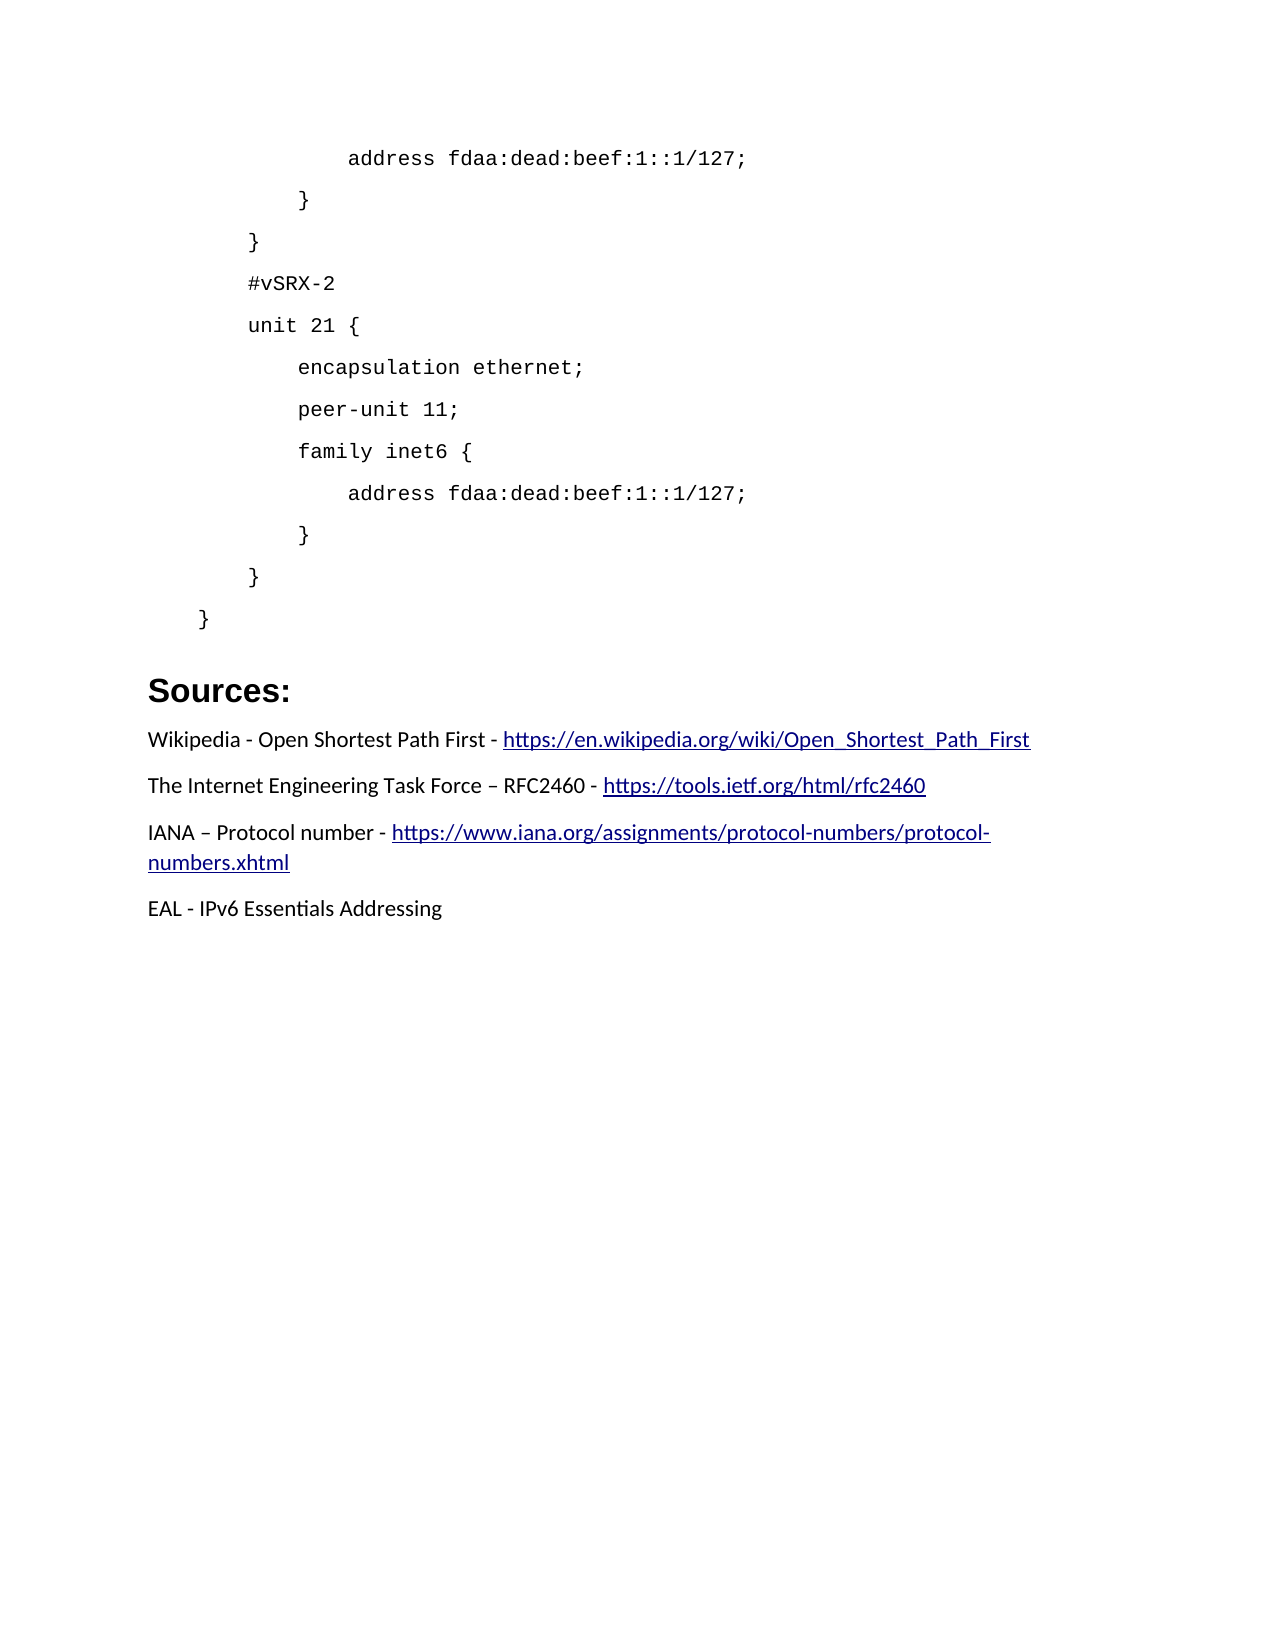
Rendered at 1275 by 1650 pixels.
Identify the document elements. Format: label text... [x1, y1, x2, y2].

text EAL - IPv6 Essentials Addressing [148, 894, 1127, 922]
text } [148, 566, 1127, 590]
subtitle Sources: [148, 671, 1127, 709]
text } [148, 524, 1127, 548]
text address fdaa:dead:beef:1::1/127; [148, 148, 1127, 171]
text } [148, 231, 1127, 255]
text } [148, 608, 1127, 632]
text unit 21 { [148, 315, 1127, 339]
text peer-unit 11; [148, 399, 1127, 422]
text #vSRX-2 [148, 273, 1127, 297]
text encapsulation ethernet; [148, 357, 1127, 381]
text } [148, 189, 1127, 213]
text Wikipedia - Open Shortest Path First - https://en.wikipedia.org/wiki/Open_Shortest_Path_First [148, 725, 1127, 753]
text The Internet Engineering Task Force – RFC2460 - https://tools.ietf.org/html/rfc2460 [148, 771, 1127, 799]
text IANA – Protocol number - https://www.iana.org/assignments/protocol-numbers/protocol-numbers.xhtml [148, 818, 1127, 876]
text address fdaa:dead:beef:1::1/127; [148, 483, 1127, 506]
text family inet6 { [148, 441, 1127, 464]
